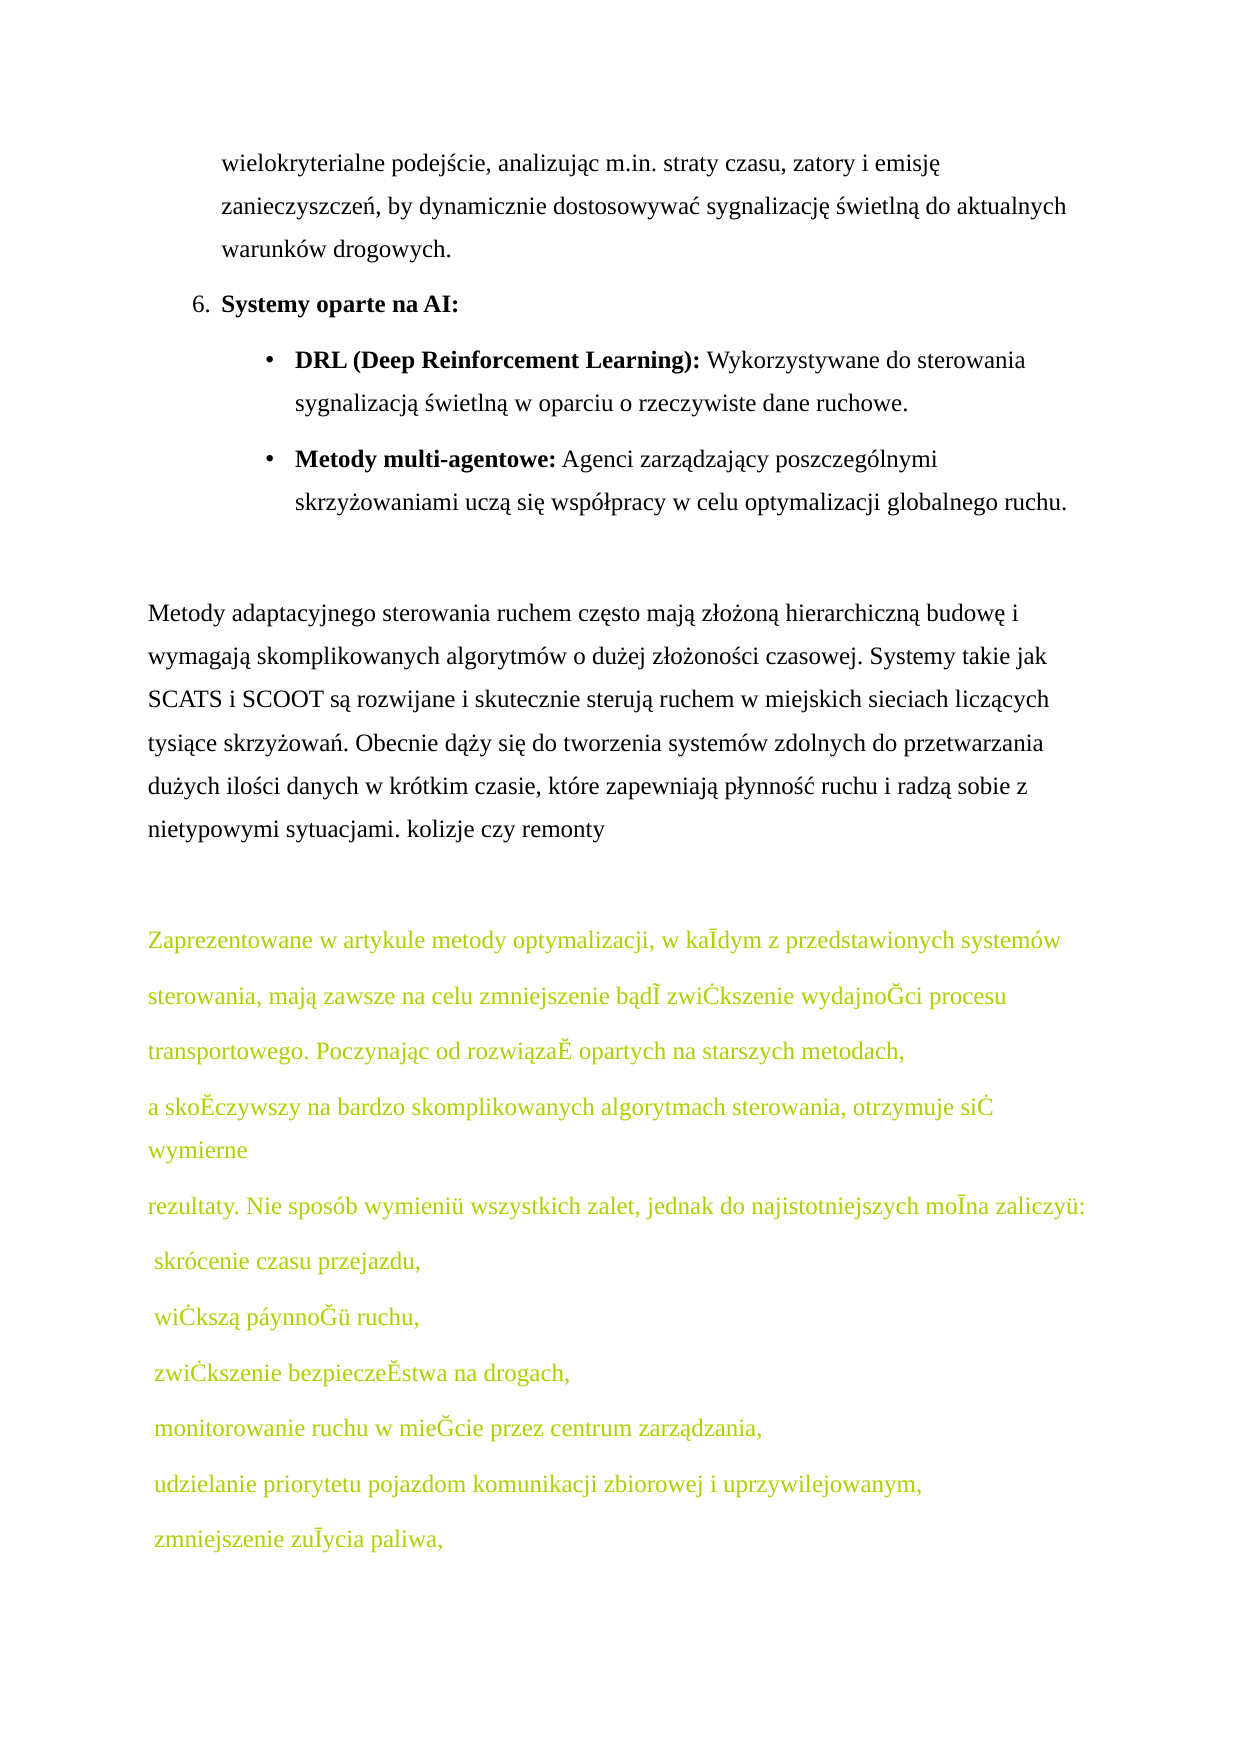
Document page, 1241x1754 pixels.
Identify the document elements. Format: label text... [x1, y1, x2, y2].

text  skrócenie czasu przejazdu, [148, 1246, 1093, 1275]
text  zmniejszenie zuĪycia paliwa, [148, 1524, 1093, 1553]
list Systemy oparte na AI: [192, 289, 1093, 318]
list wielokryterialne podejście, analizując m.in. straty czasu, zatory i emisję zanieczyszczeń, by dynamicznie dostosowywać sygnalizację świetlną do aktualnych warunków drogowych. [192, 148, 1093, 263]
text sterowania, mają zawsze na celu zmniejszenie bądĨ zwiĊkszenie wydajnoĞci procesu [148, 981, 1093, 1009]
text transportowego. Poczynając od rozwiązaĔ opartych na starszych metodach, [148, 1036, 1093, 1065]
text rezultaty. Nie sposób wymieniü wszystkich zalet, jednak do najistotniejszych moĪna zaliczyü: [148, 1191, 1093, 1219]
text Zaprezentowane w artykule metody optymalizacji, w kaĪdym z przedstawionych systemów [148, 925, 1093, 954]
list DRL (Deep Reinforcement Learning): Wykorzystywane do sterowania sygnalizacją świetlną w oparciu o rzeczywiste dane ruchowe. [265, 345, 1093, 417]
text  zwiĊkszenie bezpieczeĔstwa na drogach, [148, 1358, 1093, 1386]
text  wiĊkszą páynnoĞü ruchu, [148, 1302, 1093, 1331]
text  monitorowanie ruchu w mieĞcie przez centrum zarządzania, [148, 1413, 1093, 1442]
text Metody adaptacyjnego sterowania ruchem często mają złożoną hierarchiczną budowę i wymagają skomplikowanych algorytmów o dużej złożoności czasowej. Systemy takie jak SCATS i SCOOT są rozwijane i skutecznie sterują ruchem w miejskich sieciach liczących tysiące skrzyżowań. Obecnie dąży się do tworzenia systemów zdolnych do przetwarzania dużych ilości danych w krótkim czasie, które zapewniają płynność ruchu i radzą sobie z nietypowymi sytuacjami. kolizje czy remonty [148, 598, 1093, 843]
text a skoĔczywszy na bardzo skomplikowanych algorytmach sterowania, otrzymuje siĊ wymierne [148, 1092, 1093, 1164]
text  udzielanie priorytetu pojazdom komunikacji zbiorowej i uprzywilejowanym, [148, 1469, 1093, 1498]
list Metody multi-agentowe: Agenci zarządzający poszczególnymi skrzyżowaniami uczą się współpracy w celu optymalizacji globalnego ruchu. [265, 444, 1093, 516]
